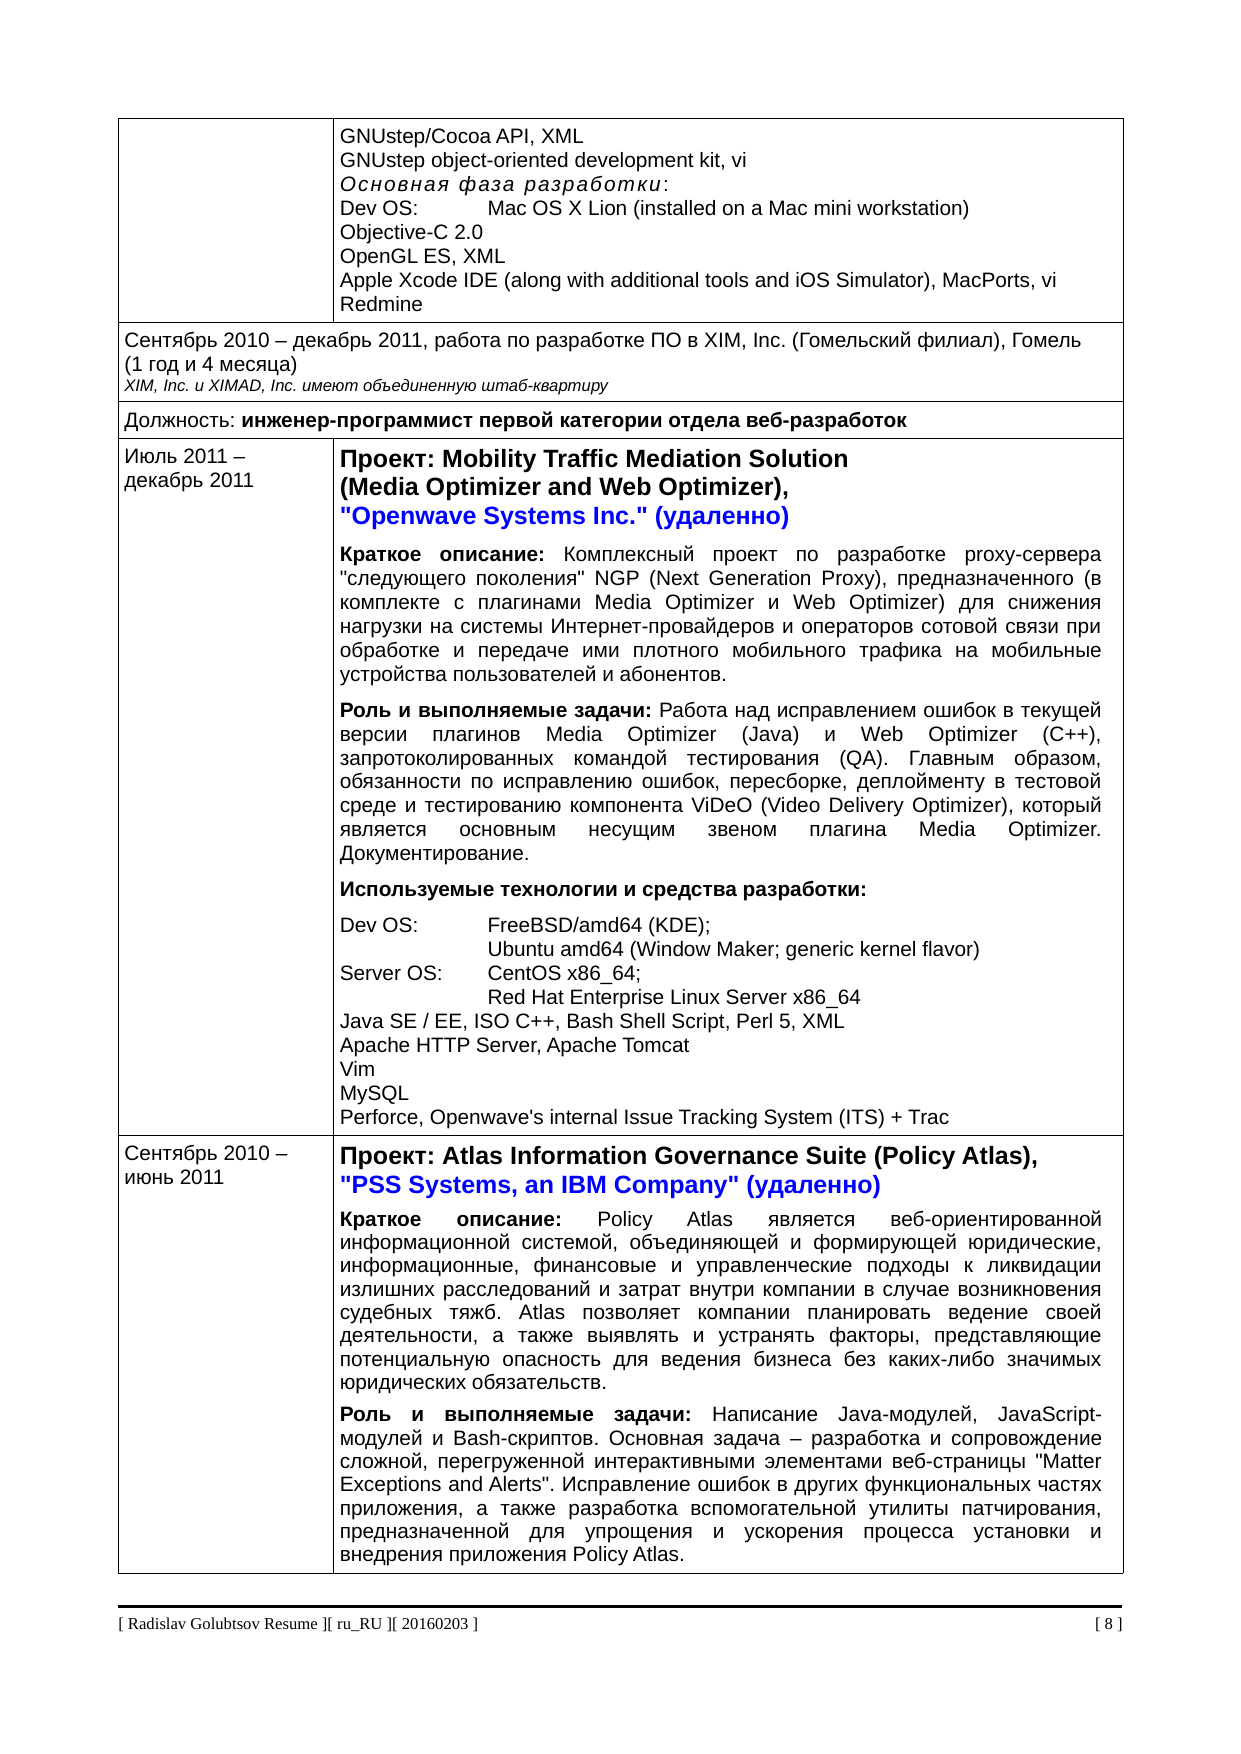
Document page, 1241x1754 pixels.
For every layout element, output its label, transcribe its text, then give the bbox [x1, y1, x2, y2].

table_cell Должность: инженер-программист первой категории отдела веб-разработок [119, 402, 1123, 437]
table_cell Проект: Atlas Information Governance Suite (Policy Atlas), "PSS Systems, an IBM Company" (удаленно) Краткое описание: Policy Atlas является веб-ориентированной информационной системой, объединяющей и формирующей юридические, информационные, финансовые и управленческие подходы к ликвидации излишних расследований и затрат внутри компании в случае возникновения судебных тяжб. Atlas позволяет компании планировать ведение своей деятельности, а также выявлять и устранять факторы, представляющие потенциальную опасность для ведения бизнеса без каких-либо значимых юридических обязательств. Роль и выполняемые задачи: Написание Java-модулей, JavaScript- модулей и Bash-скриптов. Основная задача – разработка и сопровождение сложной, перегруженной интерактивными элементами веб-страницы "Matter Exceptions and Alerts". Исправление ошибок в других функциональных частях приложения, а также разработка вспомогательной утилиты патчирования, предназначенной для упрощения и ускорения процесса установки и внедрения приложения Policy Atlas. [334, 1136, 1123, 1572]
table_cell Сентябрь 2010 – июнь 2011 [119, 1136, 333, 1572]
table_cell [119, 119, 333, 322]
table_cell Проект: Mobility Traffic Mediation Solution (Media Optimizer and Web Optimizer), "Openwave Systems Inc." (удаленно) Краткое описание: Комплексный проект по разработке proxy-сервера "следующего поколения" NGP (Next Generation Proxy), предназначенного (в комплекте с плагинами Media Optimizer и Web Optimizer) для снижения нагрузки на системы Интернет-провайдеров и операторов сотовой связи при обработке и передаче ими плотного мобильного трафика на мобильные устройства пользователей и абонентов. Роль и выполняемые задачи: Работа над исправлением ошибок в текущей версии плагинов Media Optimizer (Java) и Web Optimizer (C++), запротоколированных командой тестирования (QA). Главным образом, обязанности по исправлению ошибок, пересборке, деплойменту в тестовой среде и тестированию компонента ViDeO (Video Delivery Optimizer), который является основным несущим звеном плагина Media Optimizer. Документирование. Используемые технологии и средства разработки: Dev OS: FreeBSD/amd64 (KDE); Ubuntu amd64 (Window Maker; generic kernel flavor) Server OS: CentOS x86_64; Red Hat Enterprise Linux Server x86_64 Java SE / EE, ISO C++, Bash Shell Script, Perl 5, XML Apache HTTP Server, Apache Tomcat Vim MySQL Perforce, Openwave's internal Issue Tracking System (ITS) + Trac [334, 439, 1123, 1135]
table_cell Сентябрь 2010 – декабрь 2011, работа по разработке ПО в XIM, Inc. (Гомельский филиал), Гомель (1 год и 4 месяца) XIM, Inc. и XIMAD, Inc. имеют объединенную штаб-квартиру [119, 323, 1123, 401]
table_cell GNUstep/Cocoa API, XML GNUstep object-oriented development kit, vi Основная фаза разработки: Dev OS: Mac OS X Lion (installed on a Mac mini workstation) Objective-C 2.0 OpenGL ES, XML Apple Xcode IDE (along with additional tools and iOS Simulator), MacPorts, vi Redmine [334, 119, 1123, 322]
table_cell Июль 2011 – декабрь 2011 [119, 439, 333, 1135]
